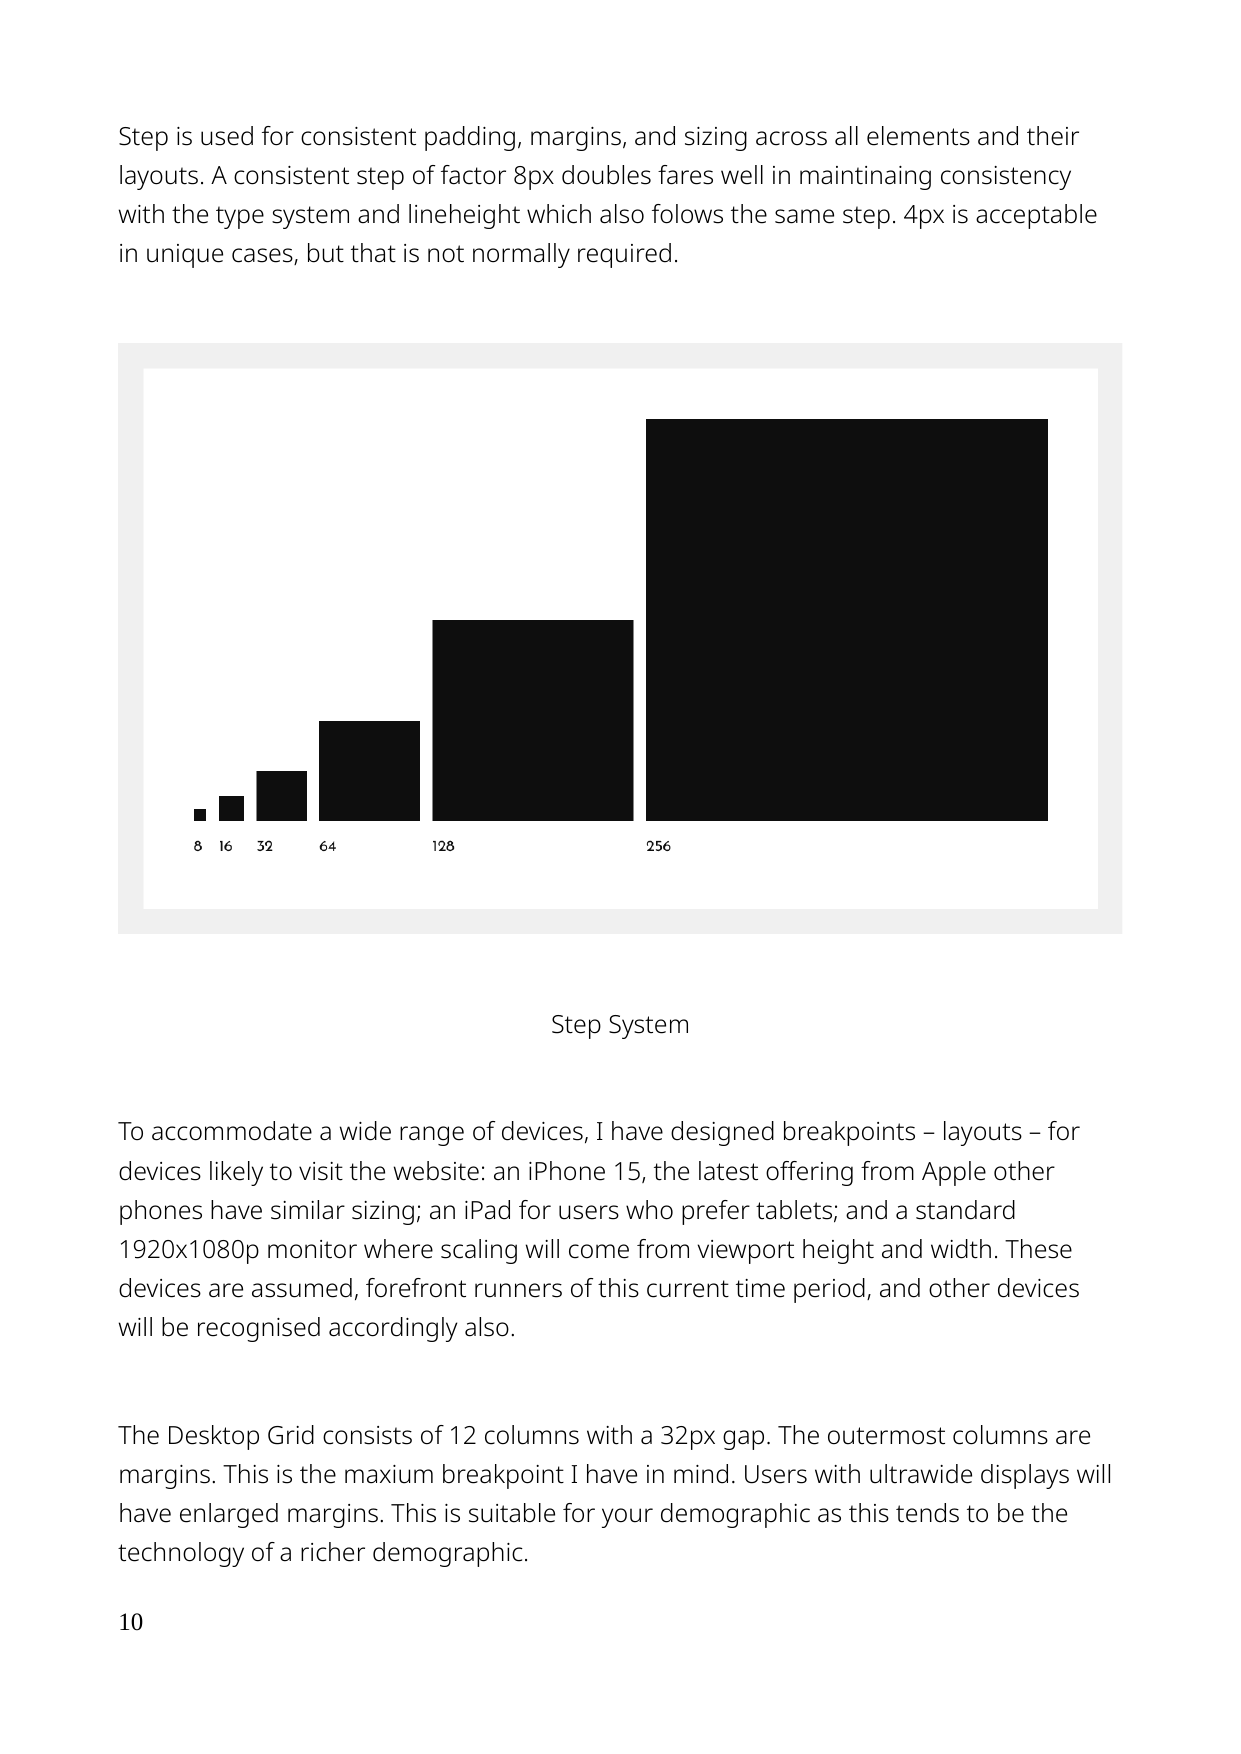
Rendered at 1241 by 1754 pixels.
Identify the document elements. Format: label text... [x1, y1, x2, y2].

text To accommodate a wide range of devices, I have designed breakpoints – layouts – for devices likely to visit the website: an iPhone 15, the latest offering from Apple other phones have similar sizing; an iPad for users who prefer tablets; and a standard 1920x1080p monitor where scaling will come from viewport height and width. These devices are assumed, forefront runners of this current time period, and other devices will be recognised accordingly also. [118, 1114, 1122, 1344]
text The Desktop Grid consists of 12 columns with a 32px gap. The outermost columns are margins. This is the maxium breakpoint I have in mind. Users with ultrawide displays will have enlarged margins. This is suitable for your demographic as this tends to be the technology of a richer demographic. [118, 1417, 1122, 1569]
picture [118, 343, 1123, 934]
text Step System [118, 1007, 1122, 1041]
text Step is used for consistent padding, margins, and sizing across all elements and their layouts. A consistent step of factor 8px doubles fares well in maintinaing consistency with the type system and lineheight which also folows the same step. 4px is acceptable in unique cases, but that is not normally required. [118, 118, 1122, 270]
